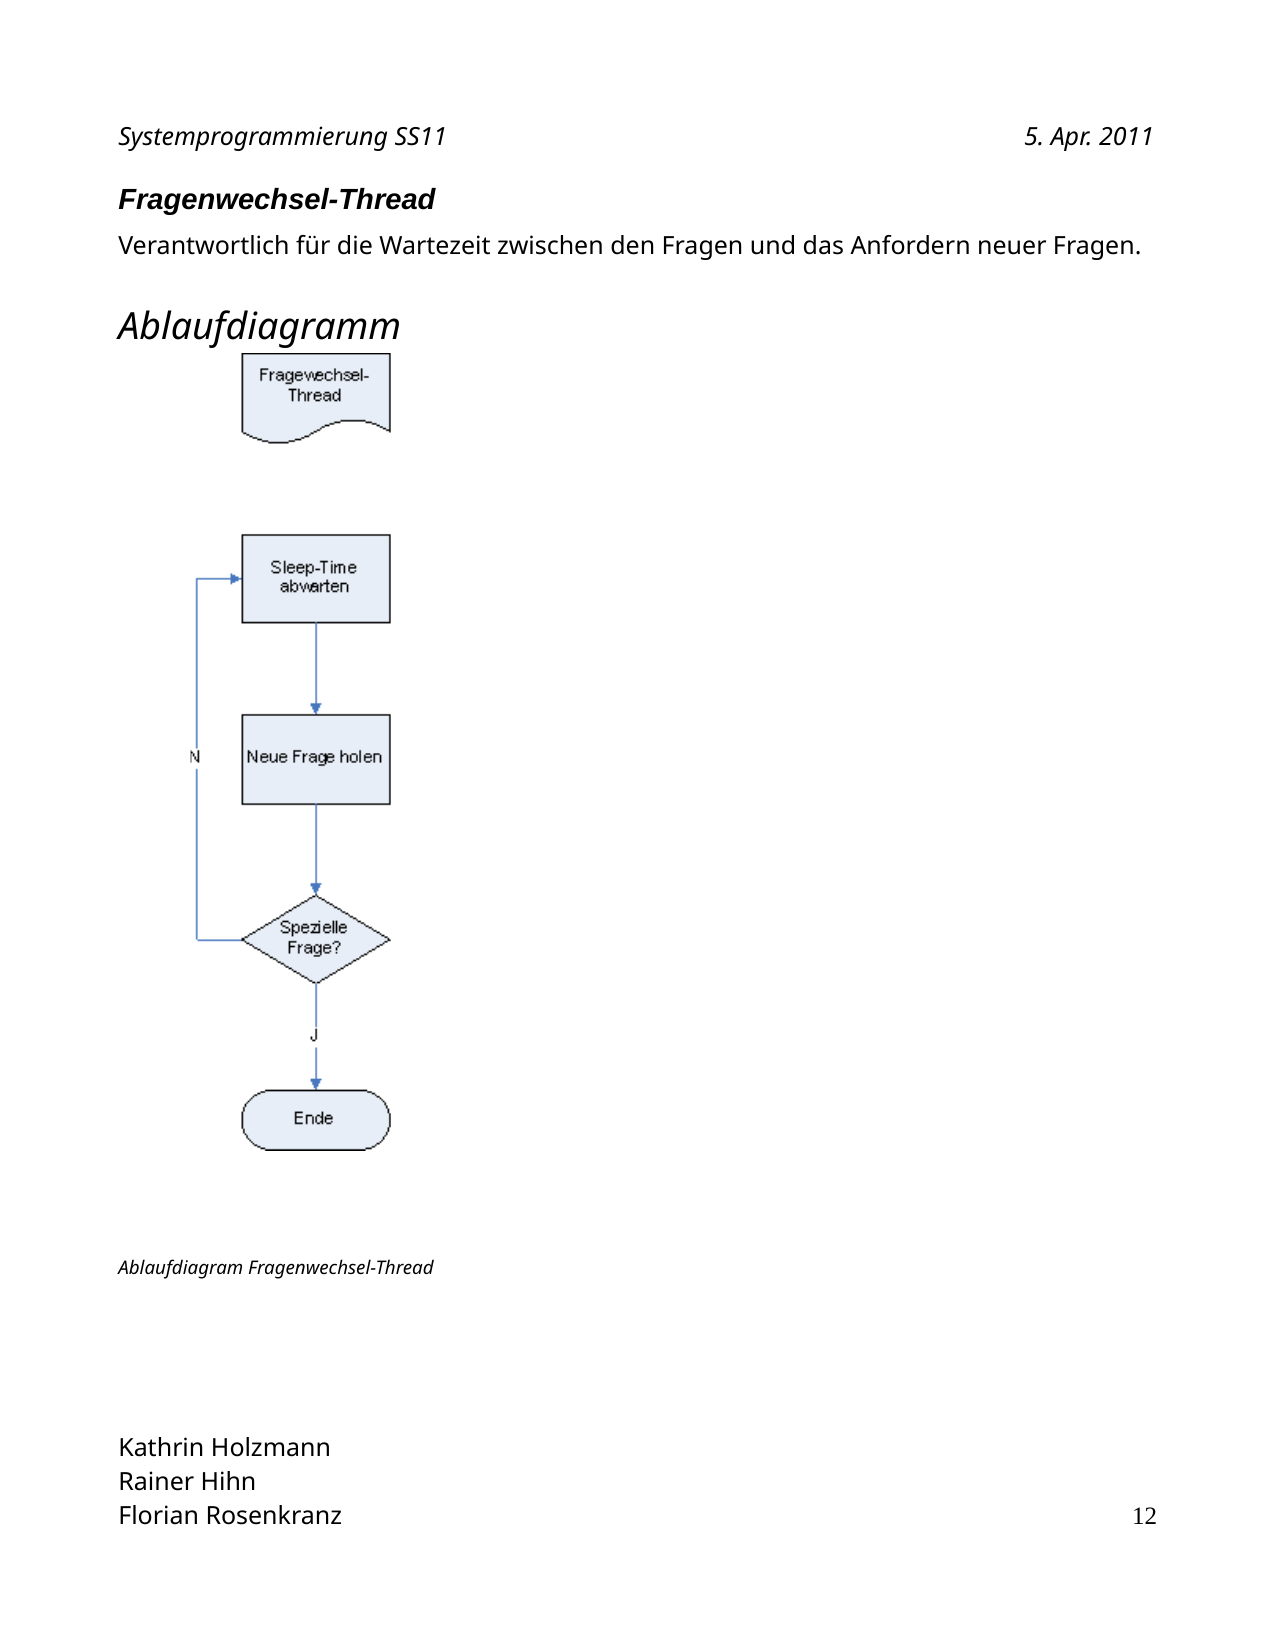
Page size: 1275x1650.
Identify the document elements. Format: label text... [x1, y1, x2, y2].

subtitle Fragenwechsel-Thread [118, 182, 1157, 215]
text Verantwortlich für die Wartezeit zwischen den Fragen und das Anfordern neuer Fragen. [118, 228, 1157, 262]
text Ablaufdiagram Fragenwechsel-Thread [118, 1255, 1157, 1280]
subtitle Ablaufdiagramm [118, 299, 1157, 350]
picture [190, 353, 391, 1151]
